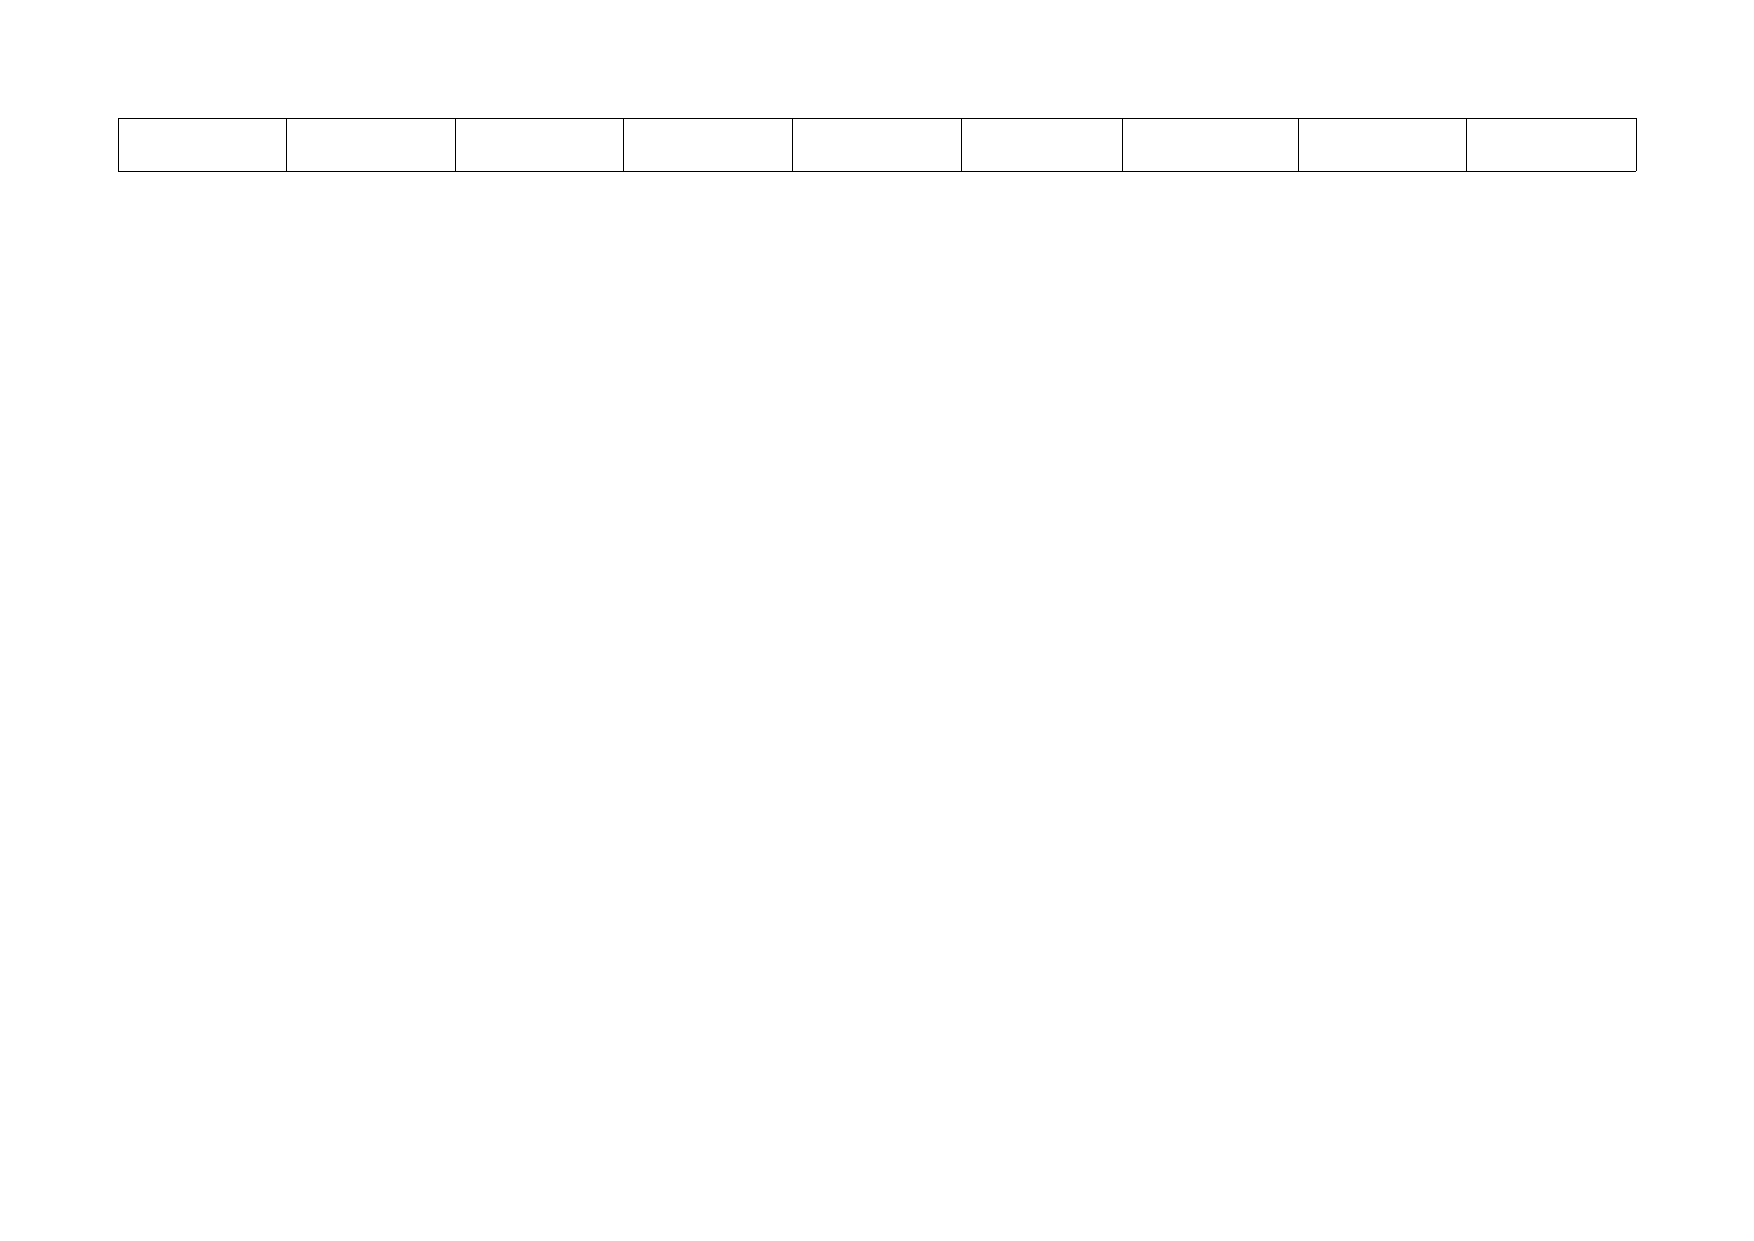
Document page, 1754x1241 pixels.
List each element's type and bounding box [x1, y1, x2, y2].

table_cell [962, 119, 1122, 171]
table_cell [1467, 119, 1636, 171]
table_cell [456, 119, 623, 171]
table_cell [119, 119, 286, 171]
table_cell [1123, 119, 1298, 171]
table_cell [624, 119, 792, 171]
table_cell [793, 119, 961, 171]
table_cell [287, 119, 455, 171]
table_cell [1299, 119, 1466, 171]
